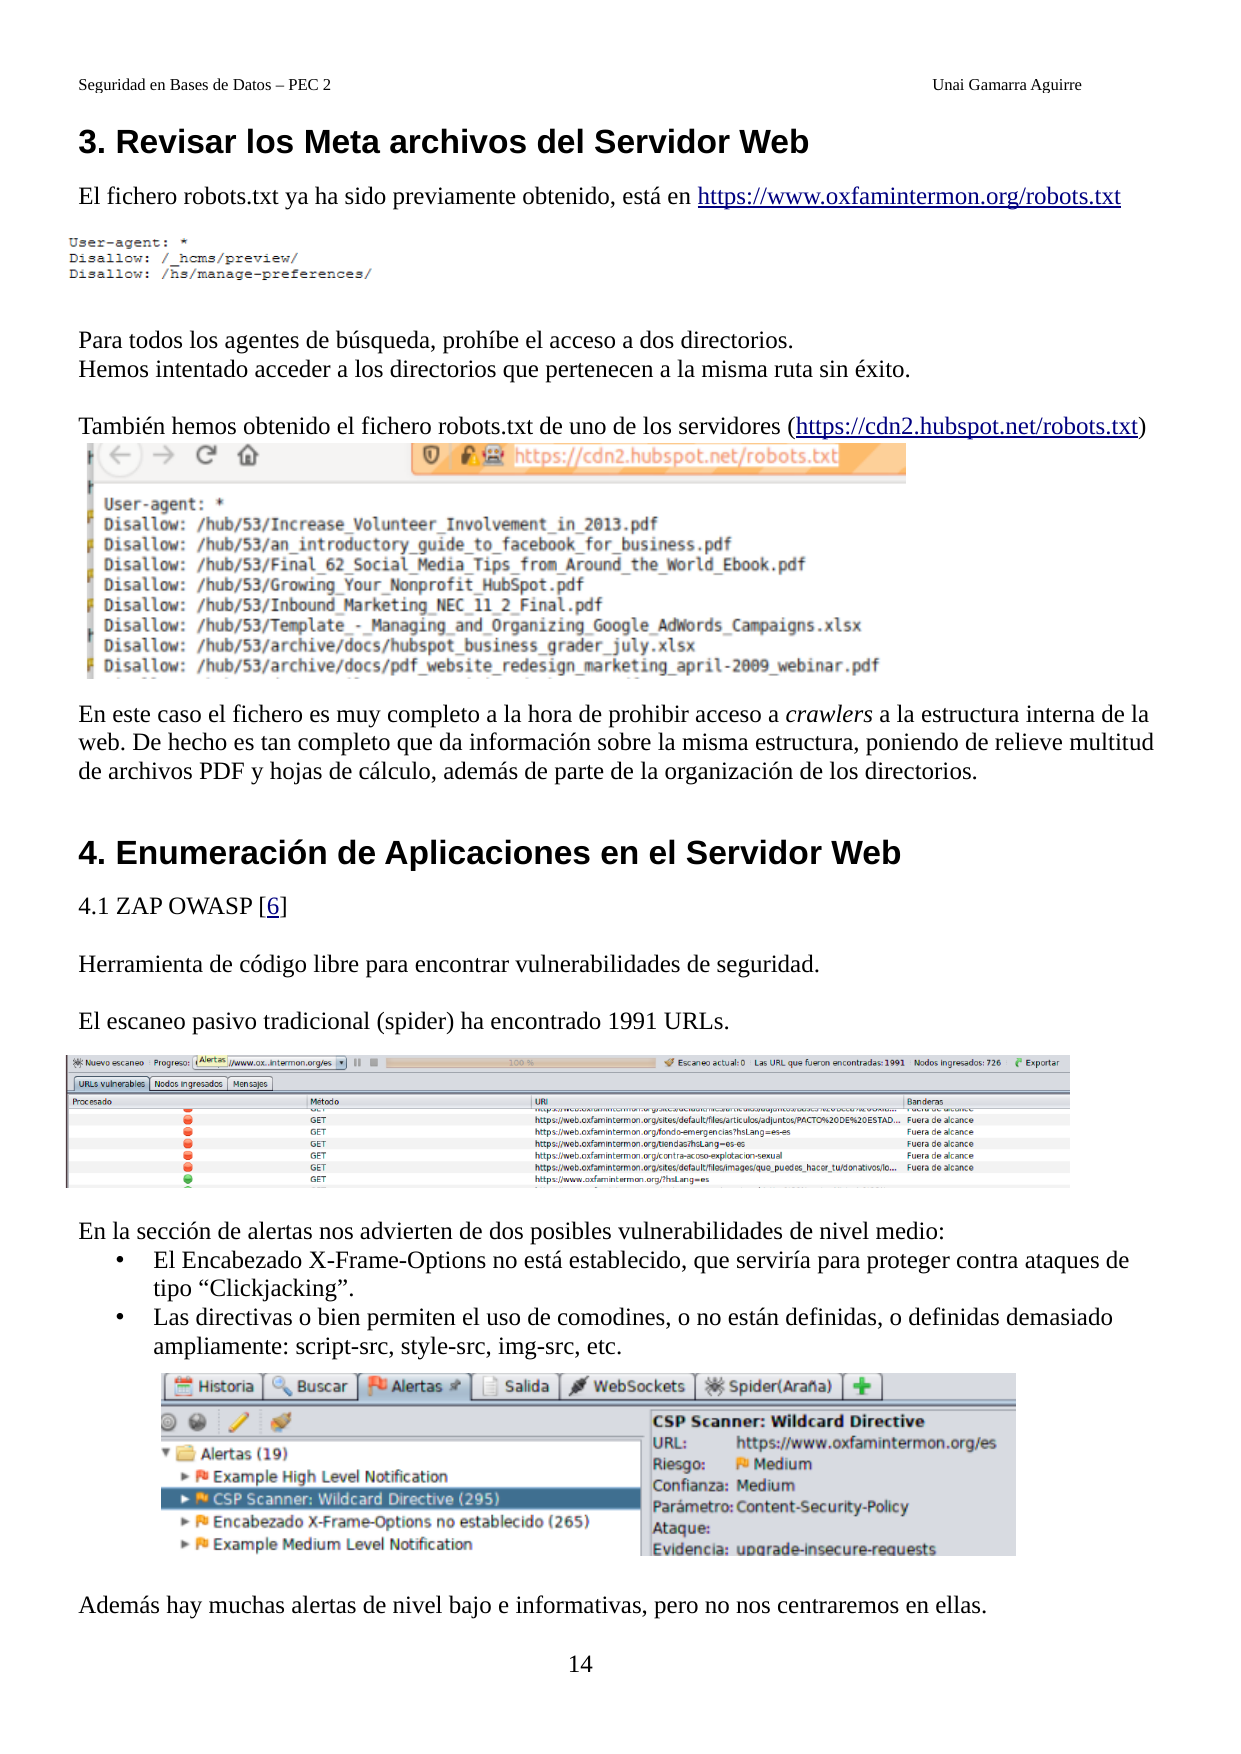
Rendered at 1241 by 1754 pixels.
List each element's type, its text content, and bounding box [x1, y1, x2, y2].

picture [63, 210, 412, 325]
text También hemos obtenido el fichero robots.txt de uno de los servidores (https://cdn2.hubspot.net/robots.txt) [78, 411, 1165, 440]
text En este caso el fichero es muy completo a la hora de prohibir acceso a crawlers a la estructura interna de la web. De hecho es tan completo que da información sobre la misma estructura, poniendo de relieve multitud de archivos PDF y hojas de cálculo, además de parte de la organización de los directorios. [78, 699, 1165, 785]
text En la sección de alertas nos advierten de dos posibles vulnerabilidades de nivel medio: [78, 1216, 1165, 1245]
text El fichero robots.txt ya ha sido previamente obtenido, está en https://www.oxfamintermon.org/robots.txt [78, 181, 1165, 210]
text Además hay muchas alertas de nivel bajo e informativas, pero no nos centraremos en ellas. [78, 1590, 1165, 1618]
text 4.1 ZAP OWASP [6] [78, 891, 1165, 920]
text El escaneo pasivo tradicional (spider) ha encontrado 1991 URLs. [78, 1006, 1165, 1035]
text 3. Revisar los Meta archivos del Servidor Web [78, 122, 1165, 161]
picture [161, 1373, 1016, 1556]
list El Encabezado X-Frame-Options no está establecido, que serviría para proteger contra ataques de tipo “Clickjacking”. [116, 1245, 1165, 1302]
text Herramienta de código libre para encontrar vulnerabilidades de seguridad. [78, 949, 1165, 978]
picture [86, 443, 906, 679]
list Las directivas o bien permiten el uso de comodines, o no están definidas, o definidas demasiado ampliamente: script-src, style-src, img-src, etc. [116, 1302, 1165, 1360]
text Hemos intentado acceder a los directorios que pertenecen a la misma ruta sin éxito. [78, 354, 1165, 382]
text Para todos los agentes de búsqueda, prohíbe el acceso a dos directorios. [78, 325, 1165, 354]
text 4. Enumeración de Aplicaciones en el Servidor Web [78, 832, 1165, 871]
picture [65, 1055, 1070, 1188]
